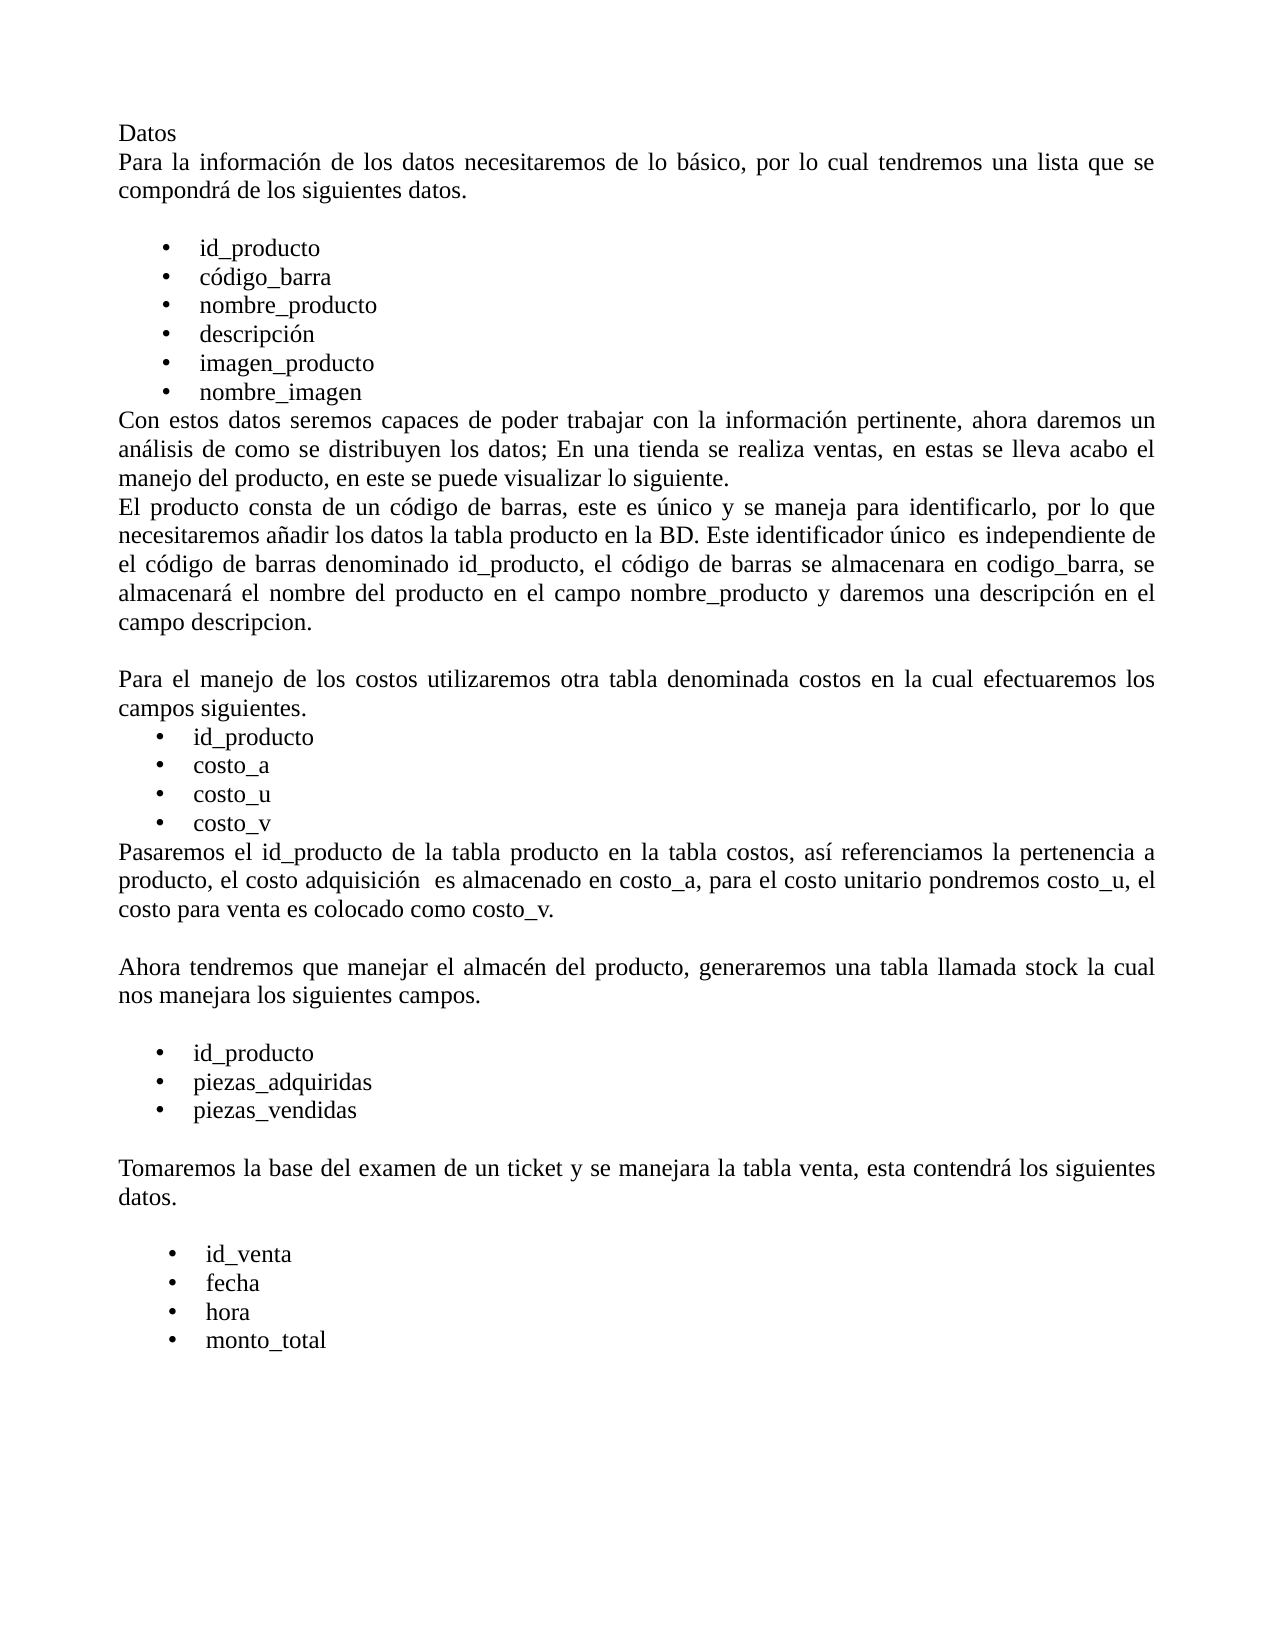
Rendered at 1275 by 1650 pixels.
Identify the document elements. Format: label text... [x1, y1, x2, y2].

list imagen_producto [162, 348, 1157, 377]
list id_venta [168, 1239, 1157, 1268]
text Datos [118, 118, 1157, 147]
list id_producto [156, 722, 1157, 751]
list nombre_producto [162, 291, 1157, 319]
text Para la información de los datos necesitaremos de lo básico, por lo cual tendremos una lista que se compondrá de los siguientes datos. [118, 147, 1157, 204]
text Pasaremos el id_producto de la tabla producto en la tabla costos, así referenciamos la pertenencia a producto, el costo adquisición es almacenado en costo_a, para el costo unitario pondremos costo_u, el costo para venta es colocado como costo_v. [118, 837, 1157, 923]
list monto_total [168, 1326, 1157, 1354]
list costo_u [156, 779, 1157, 808]
list costo_a [156, 751, 1157, 779]
list descripción [162, 319, 1157, 348]
text Ahora tendremos que manejar el almacén del producto, generaremos una tabla llamada stock la cual nos manejara los siguientes campos. [118, 952, 1157, 1009]
text Para el manejo de los costos utilizaremos otra tabla denominada costos en la cual efectuaremos los campos siguientes. [118, 664, 1157, 722]
list id_producto [162, 233, 1157, 262]
text Con estos datos seremos capaces de poder trabajar con la información pertinente, ahora daremos un análisis de como se distribuyen los datos; En una tienda se realiza ventas, en estas se lleva acabo el manejo del producto, en este se puede visualizar lo siguiente. [118, 406, 1157, 492]
text Tomaremos la base del examen de un ticket y se manejara la tabla venta, esta contendrá los siguientes datos. [118, 1153, 1157, 1211]
list piezas_adquiridas [156, 1067, 1157, 1096]
list id_producto [156, 1038, 1157, 1067]
list hora [168, 1297, 1157, 1326]
list piezas_vendidas [156, 1096, 1157, 1124]
text El producto consta de un código de barras, este es único y se maneja para identificarlo, por lo que necesitaremos añadir los datos la tabla producto en la BD. Este identificador único es independiente de el código de barras denominado id_producto, el código de barras se almacenara en codigo_barra, se almacenará el nombre del producto en el campo nombre_producto y daremos una descripción en el campo descripcion. [118, 492, 1157, 636]
list fecha [168, 1268, 1157, 1297]
list costo_v [156, 808, 1157, 837]
list nombre_imagen [162, 377, 1157, 406]
list código_barra [162, 262, 1157, 291]
